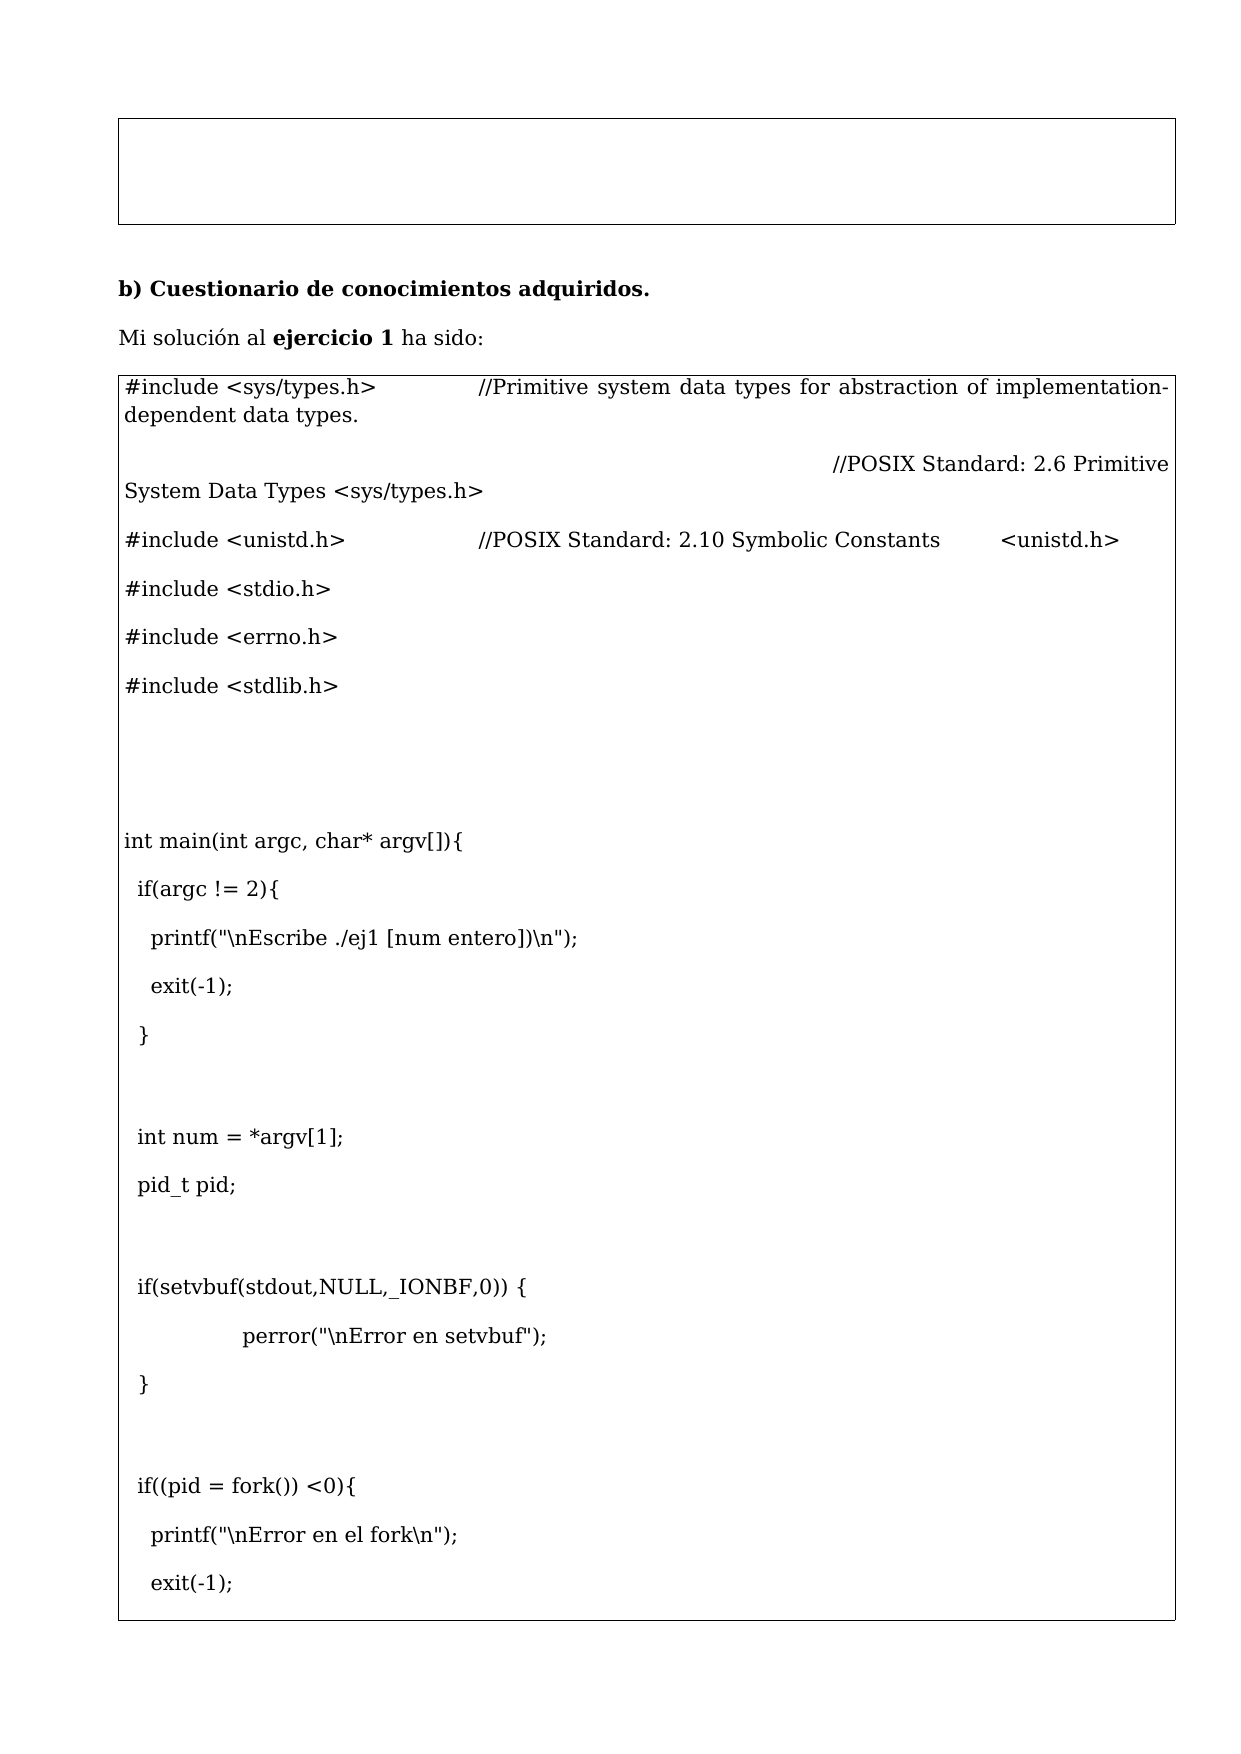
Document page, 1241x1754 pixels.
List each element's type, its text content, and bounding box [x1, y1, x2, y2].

table_header #include <sys/types.h> //Primitive system data types for abstraction of implementation-dependent data types. //POSIX Standard: 2.6 Primitive System Data Types <sys/types.h> #include <unistd.h> //POSIX Standard: 2.10 Symbolic Constants <unistd.h> #include <stdio.h> #include <errno.h> #include <stdlib.h> int main(int argc, char* argv[]){ if(argc != 2){ printf("\nEscribe ./ej1 [num entero])\n"); exit(-1); } int num = *argv[1]; pid_t pid; if(setvbuf(stdout,NULL,_IONBF,0)) { perror("\nError en setvbuf"); } if((pid = fork()) <0){ printf("\nError en el fork\n"); exit(-1); [119, 376, 1175, 1620]
text b) Cuestionario de conocimientos adquiridos. [118, 277, 1122, 302]
text Mi solución al ejercicio 1 ha sido: [118, 326, 1122, 351]
table_header [119, 119, 1175, 224]
